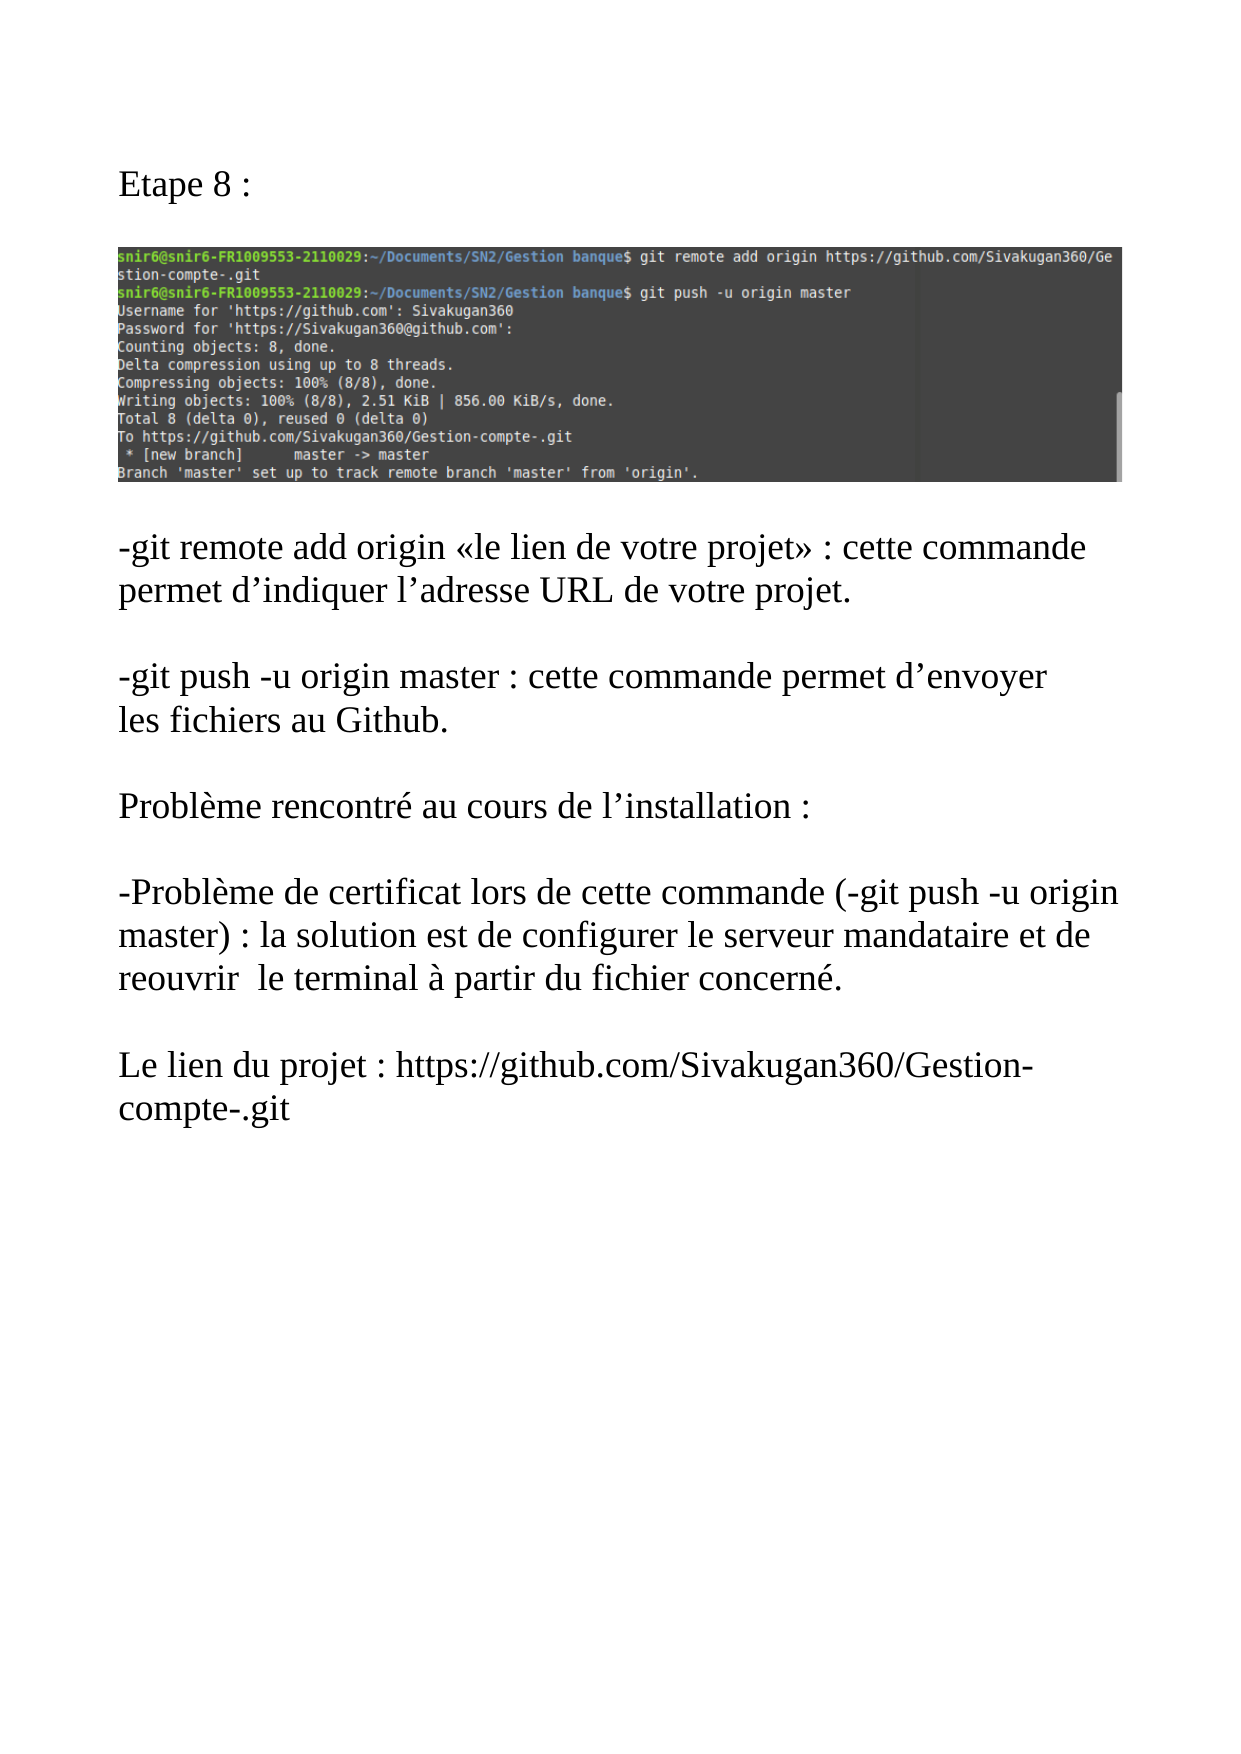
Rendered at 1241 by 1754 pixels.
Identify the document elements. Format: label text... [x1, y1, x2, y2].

text Problème rencontré au cours de l’installation : [118, 783, 1122, 826]
text Le lien du projet : https://github.com/Sivakugan360/Gestion-compte-.git [118, 1042, 1122, 1128]
text les fichiers au Github. [118, 697, 1122, 740]
picture [118, 247, 1123, 482]
text -Problème de certificat lors de cette commande (-git push -u origin master) : la solution est de configurer le serveur mandataire et de reouvrir le terminal à partir du fichier concerné. [118, 869, 1122, 999]
text -git push -u origin master : cette commande permet d’envoyer [118, 654, 1122, 697]
text Etape 8 : [118, 161, 1122, 204]
text -git remote add origin «le lien de votre projet» : cette commande permet d’indiquer l’adresse URL de votre projet. [118, 524, 1122, 611]
